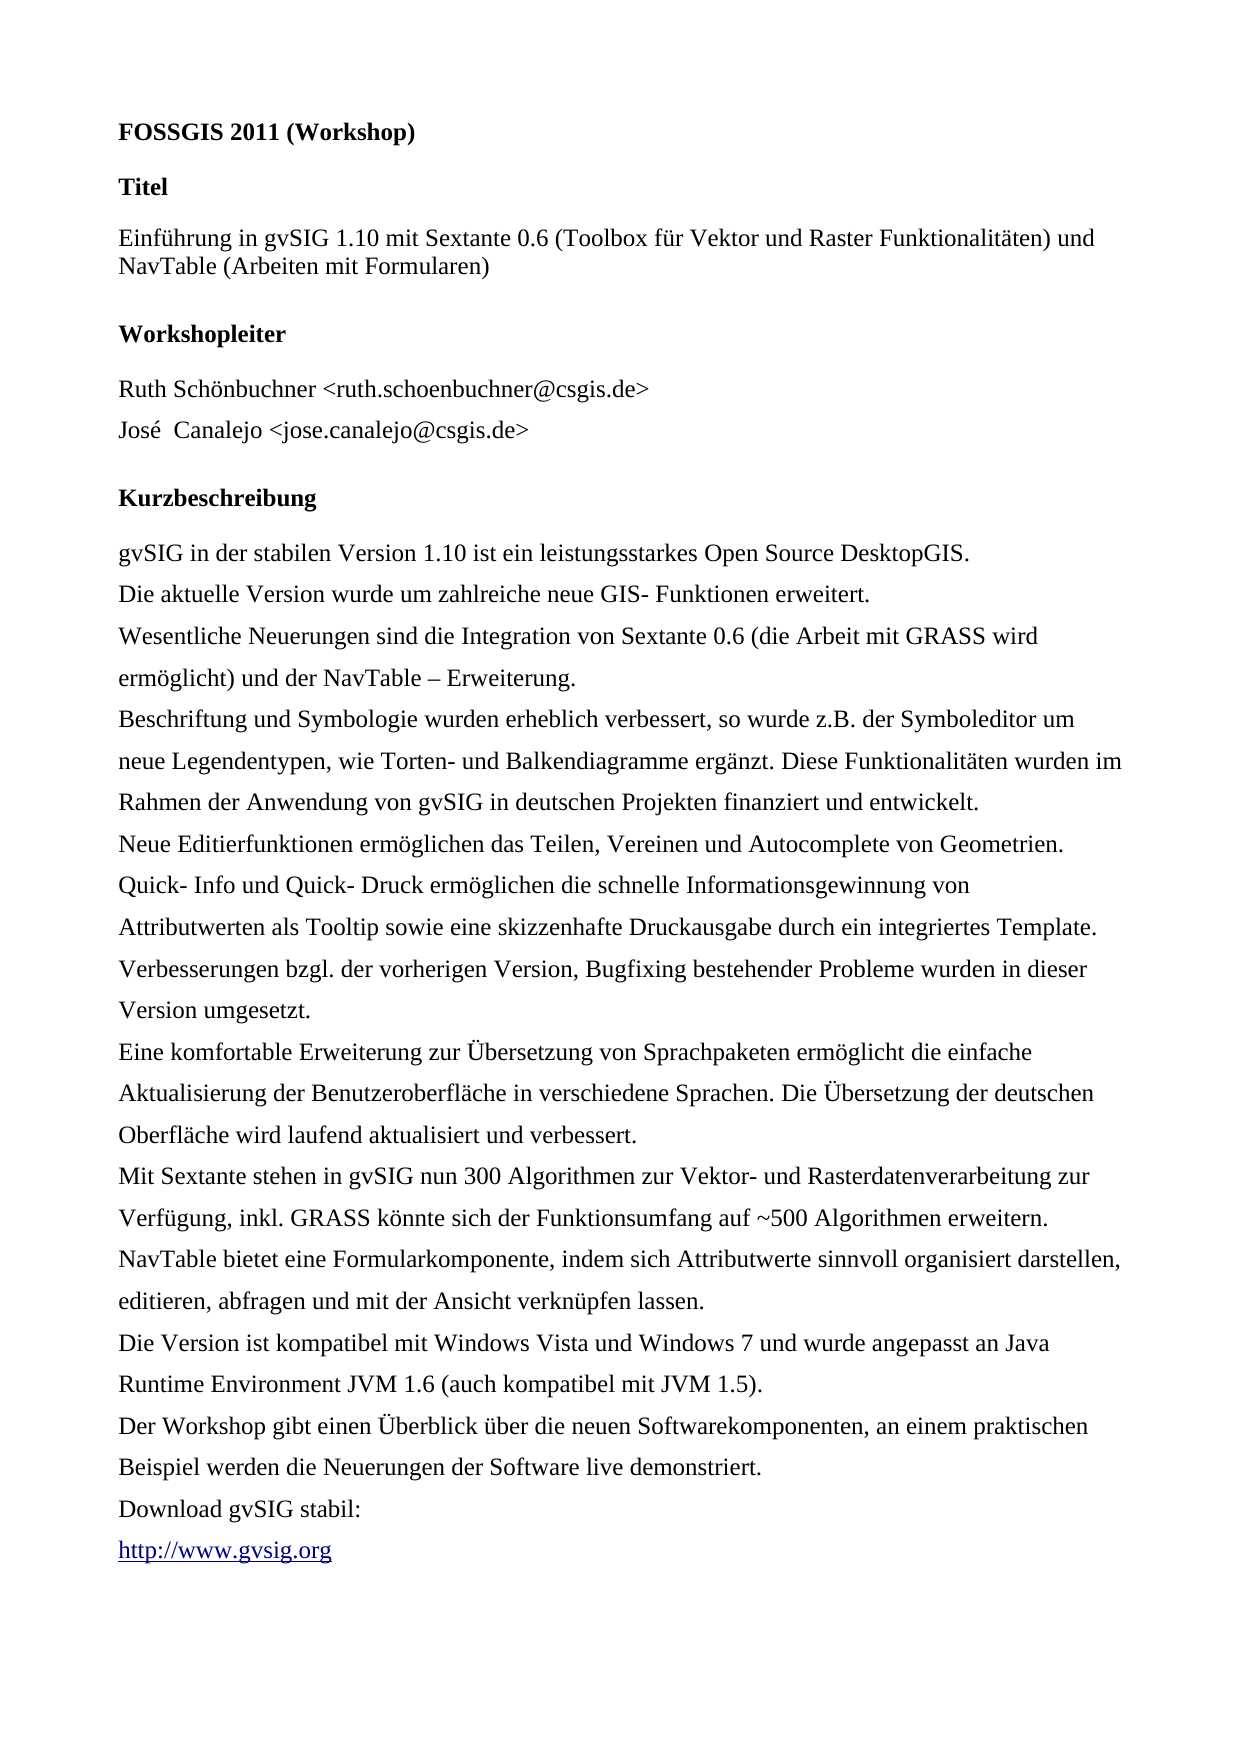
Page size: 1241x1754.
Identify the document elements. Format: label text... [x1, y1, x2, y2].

text Wesentliche Neuerungen sind die Integration von Sextante 0.6 (die Arbeit mit GRASS wird ermöglicht) und der NavTable – Erweiterung. [118, 622, 1122, 691]
text Titel [118, 173, 1122, 201]
text gvSIG in der stabilen Version 1.10 ist ein leistungsstarkes Open Source DesktopGIS. [118, 539, 1122, 567]
text Neue Editierfunktionen ermöglichen das Teilen, Vereinen und Autocomplete von Geometrien. [118, 830, 1122, 858]
text Verbesserungen bzgl. der vorherigen Version, Bugfixing bestehender Probleme wurden in dieser Version umgesetzt. [118, 955, 1122, 1024]
text http://www.gvsig.org [118, 1537, 1122, 1564]
text Download gvSIG stabil: [118, 1495, 1122, 1523]
text Kurzbeschreibung [118, 484, 1122, 511]
text Ruth Schönbuchner <ruth.schoenbuchner@csgis.de> [118, 376, 1122, 403]
text Eine komfortable Erweiterung zur Übersetzung von Sprachpaketen ermöglicht die einfache Aktualisierung der Benutzeroberfläche in verschiedene Sprachen. Die Übersetzung der deutschen Oberfläche wird laufend aktualisiert und verbessert. [118, 1038, 1122, 1149]
text Workshopleiter [118, 320, 1122, 348]
text Die Version ist kompatibel mit Windows Vista und Windows 7 und wurde angepasst an Java Runtime Environment JVM 1.6 (auch kompatibel mit JVM 1.5). [118, 1329, 1122, 1398]
text FOSSGIS 2011 (Workshop) [118, 118, 1122, 146]
text Die aktuelle Version wurde um zahlreiche neue GIS- Funktionen erweitert. [118, 581, 1122, 608]
text Quick- Info und Quick- Druck ermöglichen die schnelle Informationsgewinnung von Attributwerten als Tooltip sowie eine skizzenhafte Druckausgabe durch ein integriertes Template. [118, 872, 1122, 941]
text Mit Sextante stehen in gvSIG nun 300 Algorithmen zur Vektor- und Rasterdatenverarbeitung zur Verfügung, inkl. GRASS könnte sich der Funktionsumfang auf ~500 Algorithmen erweitern. NavTable bietet eine Formularkomponente, indem sich Attributwerte sinnvoll organisiert darstellen, editieren, abfragen und mit der Ansicht verknüpfen lassen. [118, 1162, 1122, 1315]
text Einführung in gvSIG 1.10 mit Sextante 0.6 (Toolbox für Vektor und Raster Funktionalitäten) und NavTable (Arbeiten mit Formularen) [118, 224, 1122, 280]
text Der Workshop gibt einen Überblick über die neuen Softwarekomponenten, an einem praktischen Beispiel werden die Neuerungen der Software live demonstriert. [118, 1412, 1122, 1481]
text Beschriftung und Symbologie wurden erheblich verbessert, so wurde z.B. der Symboleditor um neue Legendentypen, wie Torten- und Balkendiagramme ergänzt. Diese Funktionalitäten wurden im Rahmen der Anwendung von gvSIG in deutschen Projekten finanziert und entwickelt. [118, 705, 1122, 816]
text José Canalejo <jose.canalejo@csgis.de> [118, 416, 1122, 443]
